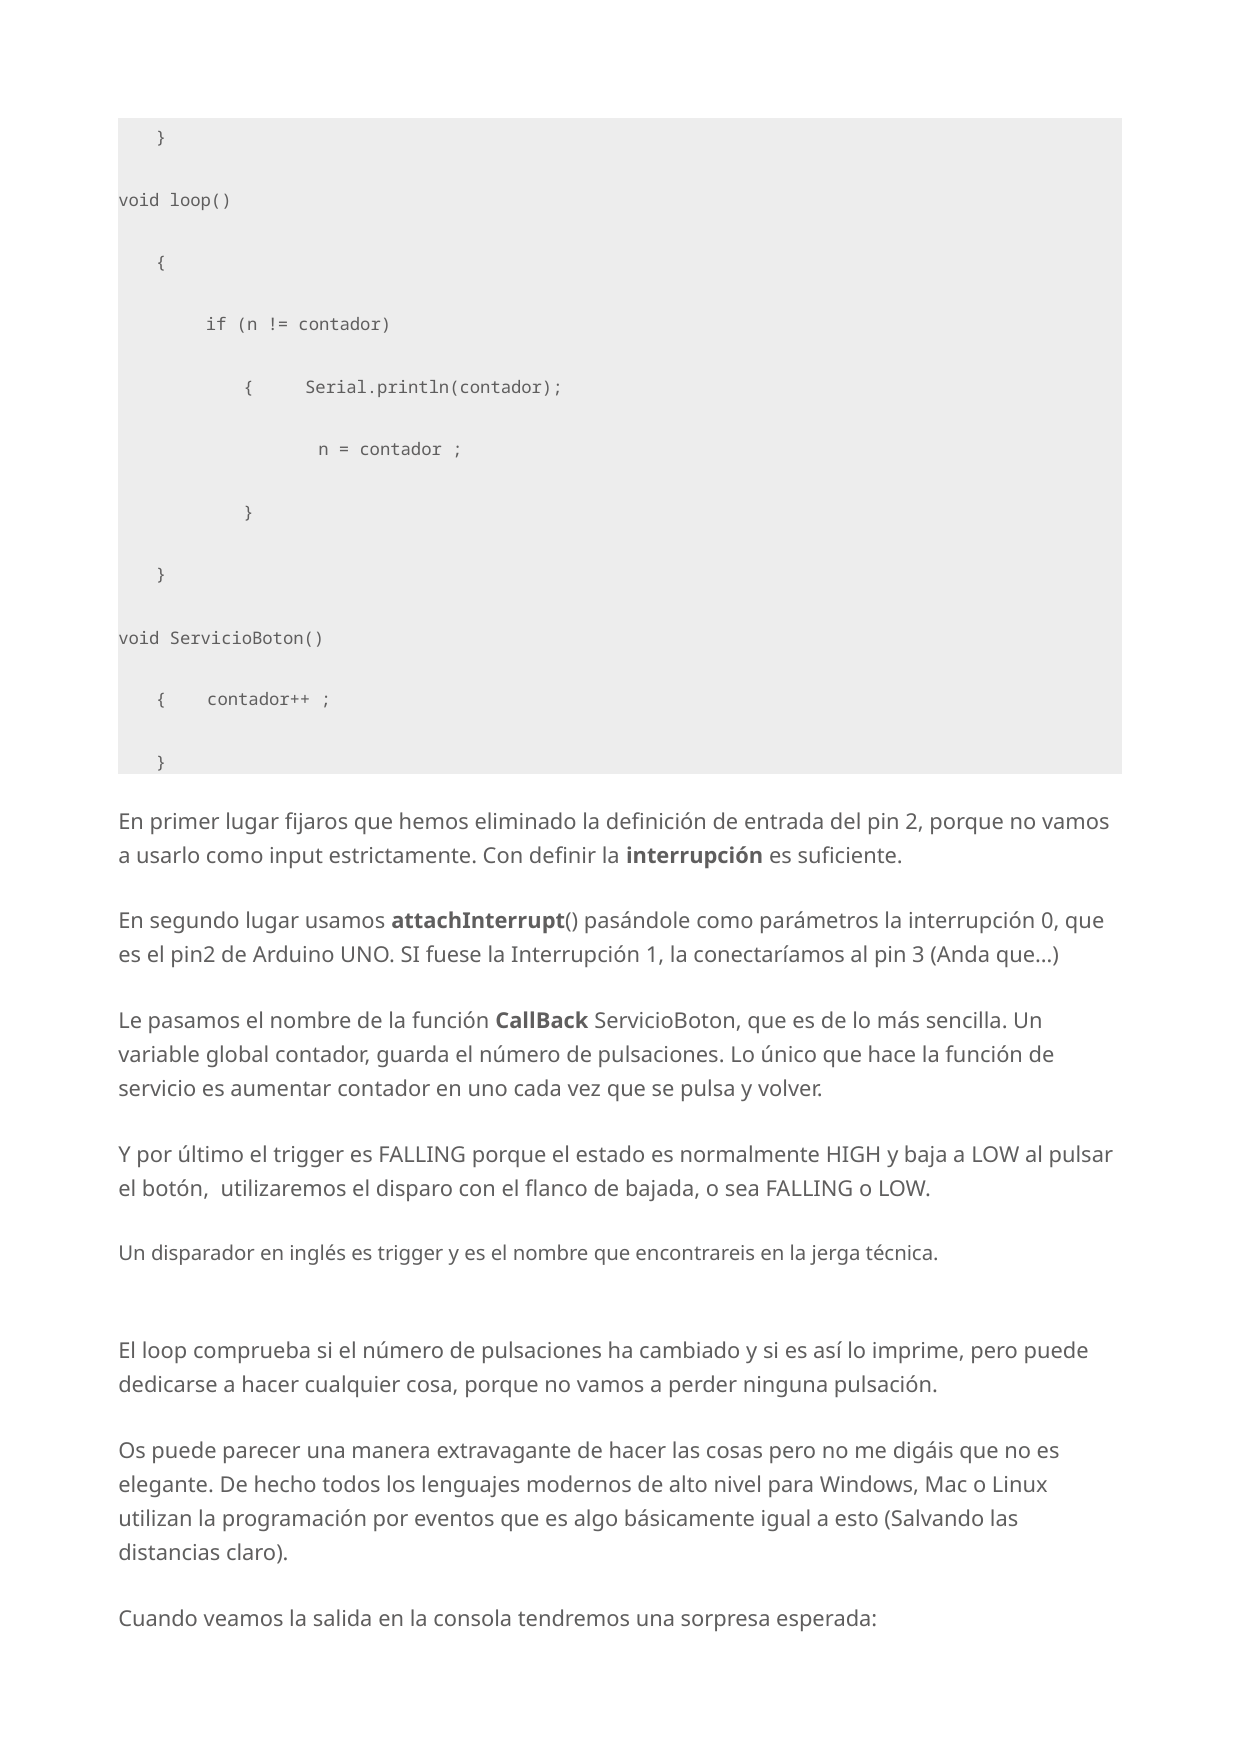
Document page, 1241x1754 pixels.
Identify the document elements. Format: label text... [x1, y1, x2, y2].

text } [118, 556, 1122, 587]
text El loop comprueba si el número de pulsaciones ha cambiado y si es así lo imprime, pero puede dedicarse a hacer cualquier cosa, porque no vamos a perder ninguna pulsación. [118, 1335, 1122, 1399]
text n = contador ; [118, 431, 1122, 462]
text } [118, 743, 1122, 774]
text if (n != contador) [118, 306, 1122, 337]
text } [118, 493, 1122, 524]
text void ServicioBoton() [118, 618, 1122, 649]
list Un disparador en inglés es trigger y es el nombre que encontrareis en la jerga técnica. [118, 1238, 1122, 1266]
text Le pasamos el nombre de la función CallBack ServicioBoton, que es de lo más sencilla. Un variable global contador, guarda el número de pulsaciones. Lo único que hace la función de servicio es aumentar contador en uno cada vez que se pulsa y volver. [118, 1005, 1122, 1103]
text { [118, 243, 1122, 274]
text } [118, 118, 1122, 149]
text En primer lugar fijaros que hemos eliminado la definición de entrada del pin 2, porque no vamos a usarlo como input estrictamente. Con definir la interrupción es suficiente. [118, 806, 1122, 869]
text En segundo lugar usamos attachInterrupt() pasándole como parámetros la interrupción 0, que es el pin2 de Arduino UNO. SI fuese la Interrupción 1, la conectaríamos al pin 3 (Anda que…) [118, 905, 1122, 969]
text Os puede parecer una manera extravagante de hacer las cosas pero no me digáis que no es elegante. De hecho todos los lenguajes modernos de alto nivel para Windows, Mac o Linux utilizan la programación por eventos que es algo básicamente igual a esto (Salvando las distancias claro). [118, 1435, 1122, 1567]
text Y por último el trigger es FALLING porque el estado es normalmente HIGH y baja a LOW al pulsar el botón, utilizaremos el disparo con el flanco de bajada, o sea FALLING o LOW. [118, 1138, 1122, 1202]
text { Serial.println(contador); [118, 368, 1122, 399]
text { contador++ ; [118, 681, 1122, 712]
text Cuando veamos la salida en la consola tendremos una sorpresa esperada: [118, 1603, 1122, 1633]
text void loop() [118, 181, 1122, 212]
